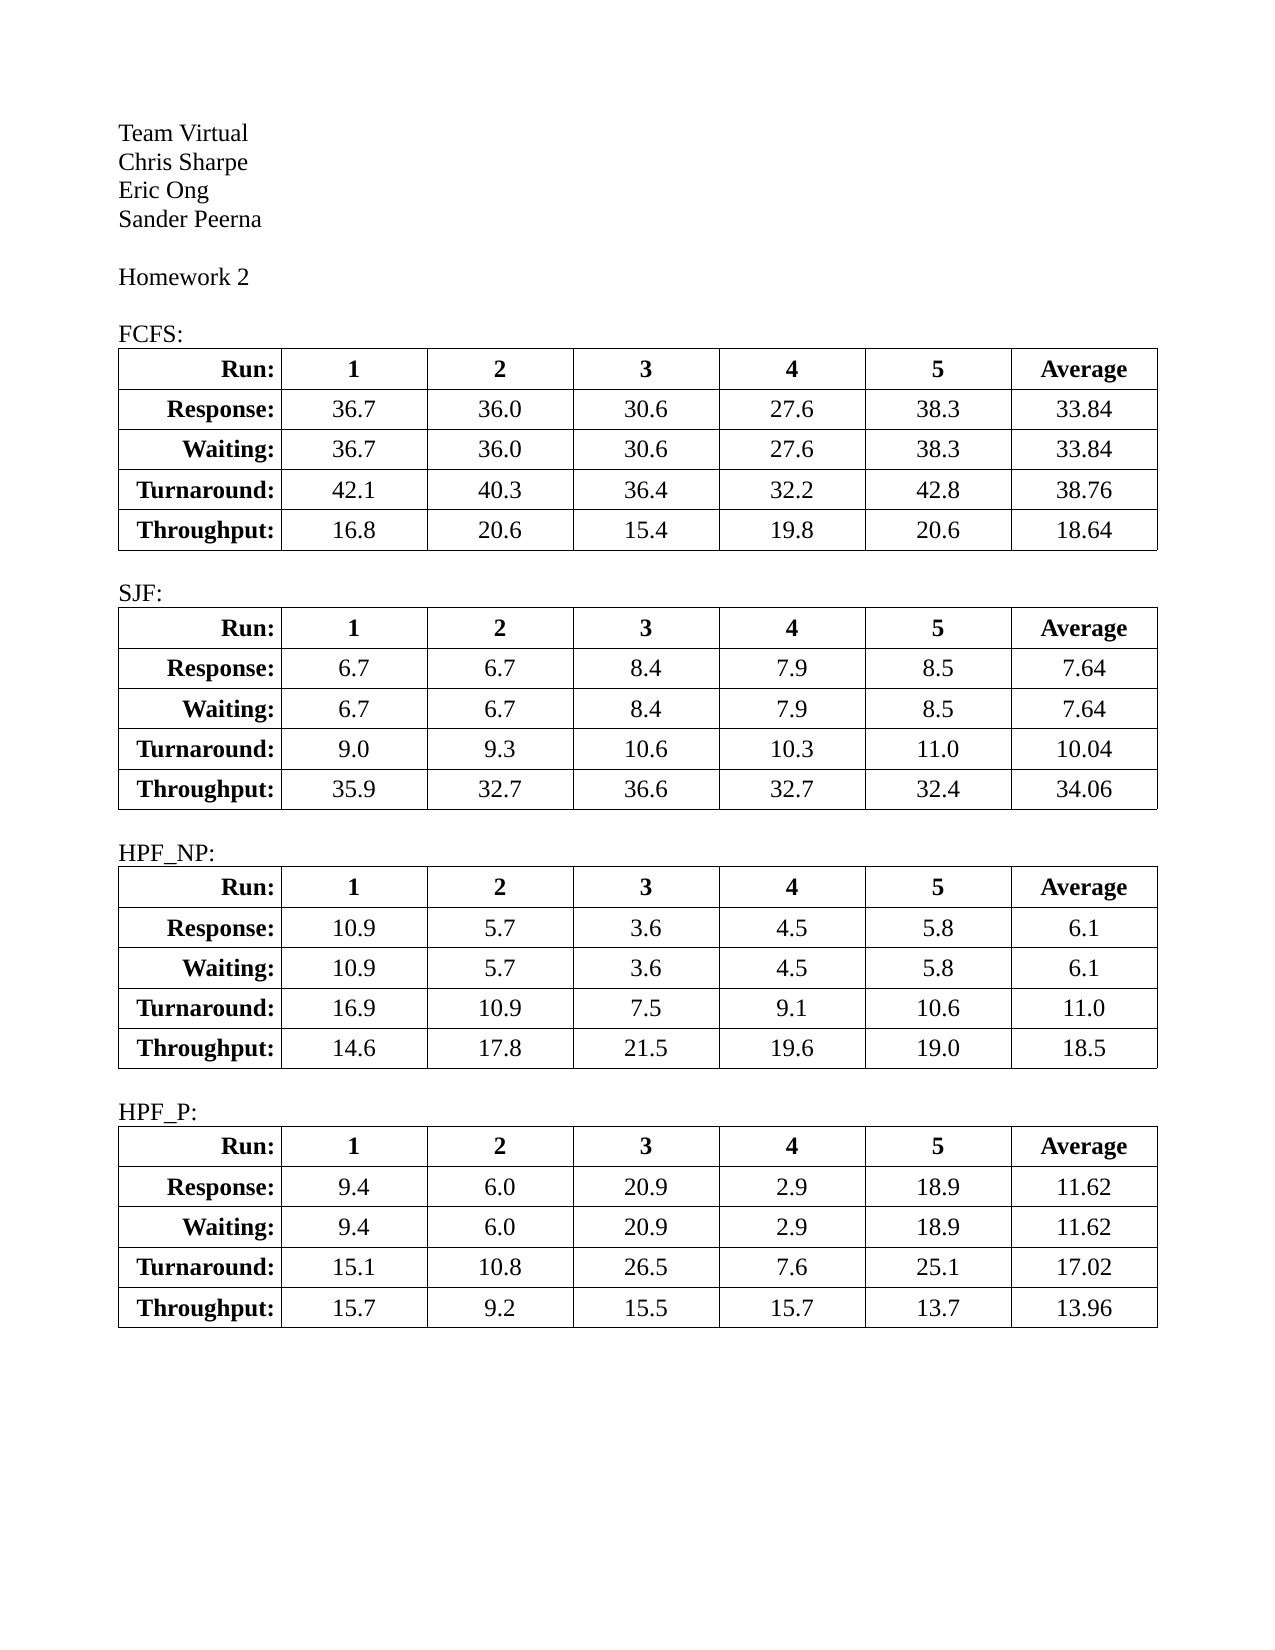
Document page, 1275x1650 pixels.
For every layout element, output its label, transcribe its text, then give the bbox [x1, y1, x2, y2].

table_cell Waiting: [119, 948, 281, 987]
table_cell 30.6 [574, 430, 719, 469]
table_cell 11.0 [866, 729, 1011, 768]
table_cell 9.4 [282, 1207, 427, 1247]
table_cell 7.9 [720, 649, 865, 688]
table_header 5 [866, 867, 1011, 907]
table_cell 11.62 [1012, 1167, 1157, 1206]
text Chris Sharpe [118, 147, 1157, 176]
table_cell 20.6 [428, 510, 573, 550]
table_cell 10.9 [282, 908, 427, 947]
table_cell 13.7 [866, 1288, 1011, 1327]
table_cell Turnaround: [119, 470, 281, 509]
table_cell 18.64 [1012, 510, 1157, 550]
table_cell 15.5 [574, 1288, 719, 1327]
table_cell 21.5 [574, 1029, 719, 1068]
text Sander Peerna [118, 204, 1157, 233]
table_cell 7.64 [1012, 649, 1157, 688]
table_cell 4.5 [720, 948, 865, 987]
table_header Run: [119, 608, 281, 648]
table_cell Throughput: [119, 770, 281, 809]
table_cell 9.4 [282, 1167, 427, 1206]
table_cell 6.7 [282, 649, 427, 688]
table_cell 15.7 [282, 1288, 427, 1327]
text HPF_P: [118, 1097, 1157, 1126]
table_cell 6.1 [1012, 908, 1157, 947]
table_cell 42.1 [282, 470, 427, 509]
table_cell Throughput: [119, 1029, 281, 1068]
table_cell 20.9 [574, 1207, 719, 1247]
table_header 3 [574, 1127, 719, 1166]
table_header 1 [282, 867, 427, 907]
table_cell 10.6 [574, 729, 719, 768]
table_cell 5.7 [428, 908, 573, 947]
table_cell 27.6 [720, 430, 865, 469]
table_cell 7.5 [574, 989, 719, 1028]
table_cell Waiting: [119, 689, 281, 728]
table_header Average [1012, 349, 1157, 388]
table_cell 4.5 [720, 908, 865, 947]
table_cell 10.8 [428, 1248, 573, 1287]
table_cell 7.64 [1012, 689, 1157, 728]
table_cell 18.5 [1012, 1029, 1157, 1068]
table_cell 36.0 [428, 430, 573, 469]
text Eric Ong [118, 176, 1157, 204]
table_cell 9.1 [720, 989, 865, 1028]
table_cell 6.7 [428, 689, 573, 728]
table_header 3 [574, 867, 719, 907]
table_cell 11.0 [1012, 989, 1157, 1028]
table_cell 7.9 [720, 689, 865, 728]
table_cell 40.3 [428, 470, 573, 509]
table_cell Response: [119, 649, 281, 688]
text HPF_NP: [118, 838, 1157, 866]
table_cell Response: [119, 390, 281, 429]
text FCFS: [118, 319, 1157, 348]
table_cell 10.6 [866, 989, 1011, 1028]
table_cell 10.04 [1012, 729, 1157, 768]
table_cell 38.3 [866, 430, 1011, 469]
table_header 2 [428, 608, 573, 648]
table_header 2 [428, 867, 573, 907]
table_header 4 [720, 1127, 865, 1166]
table_cell Response: [119, 1167, 281, 1206]
table_cell 27.6 [720, 390, 865, 429]
table_cell 33.84 [1012, 390, 1157, 429]
table_cell 42.8 [866, 470, 1011, 509]
table_cell Throughput: [119, 510, 281, 550]
table_cell 15.7 [720, 1288, 865, 1327]
table_cell 32.4 [866, 770, 1011, 809]
table_header 3 [574, 349, 719, 388]
table_cell Throughput: [119, 1288, 281, 1327]
table_cell 17.02 [1012, 1248, 1157, 1287]
table_header 2 [428, 1127, 573, 1166]
table_cell 32.2 [720, 470, 865, 509]
table_cell 18.9 [866, 1167, 1011, 1206]
table_cell 7.6 [720, 1248, 865, 1287]
table_cell 14.6 [282, 1029, 427, 1068]
table_header 4 [720, 608, 865, 648]
table_cell 38.3 [866, 390, 1011, 429]
table_cell 3.6 [574, 948, 719, 987]
table_cell 6.7 [428, 649, 573, 688]
table_cell 6.0 [428, 1167, 573, 1206]
table_cell 9.3 [428, 729, 573, 768]
table_cell 8.5 [866, 689, 1011, 728]
table_cell 17.8 [428, 1029, 573, 1068]
table_header Average [1012, 1127, 1157, 1166]
text Team Virtual [118, 118, 1157, 147]
table_cell 38.76 [1012, 470, 1157, 509]
table_cell Response: [119, 908, 281, 947]
table_header Average [1012, 867, 1157, 907]
table_cell 34.06 [1012, 770, 1157, 809]
table_cell 8.4 [574, 649, 719, 688]
table_cell 2.9 [720, 1207, 865, 1247]
table_cell 32.7 [428, 770, 573, 809]
table_cell 30.6 [574, 390, 719, 429]
table_header 1 [282, 608, 427, 648]
table_cell 10.3 [720, 729, 865, 768]
table_cell Waiting: [119, 1207, 281, 1247]
table_cell 20.6 [866, 510, 1011, 550]
table_cell 5.7 [428, 948, 573, 987]
table_cell 35.9 [282, 770, 427, 809]
table_cell 16.9 [282, 989, 427, 1028]
table_cell 36.6 [574, 770, 719, 809]
table_cell 20.9 [574, 1167, 719, 1206]
table_cell 5.8 [866, 908, 1011, 947]
table_cell 5.8 [866, 948, 1011, 987]
table_cell 16.8 [282, 510, 427, 550]
table_cell 9.0 [282, 729, 427, 768]
table_cell 36.0 [428, 390, 573, 429]
table_cell 15.1 [282, 1248, 427, 1287]
table_cell 6.0 [428, 1207, 573, 1247]
table_header 1 [282, 349, 427, 388]
table_header 5 [866, 349, 1011, 388]
table_header 4 [720, 349, 865, 388]
table_cell 26.5 [574, 1248, 719, 1287]
table_cell 33.84 [1012, 430, 1157, 469]
table_header Run: [119, 349, 281, 388]
table_cell 19.8 [720, 510, 865, 550]
table_cell 11.62 [1012, 1207, 1157, 1247]
table_cell 3.6 [574, 908, 719, 947]
table_cell 6.7 [282, 689, 427, 728]
table_cell 36.7 [282, 390, 427, 429]
table_cell 10.9 [282, 948, 427, 987]
table_header 3 [574, 608, 719, 648]
table_cell 6.1 [1012, 948, 1157, 987]
table_cell Turnaround: [119, 729, 281, 768]
table_cell 10.9 [428, 989, 573, 1028]
table_cell Turnaround: [119, 1248, 281, 1287]
text SJF: [118, 578, 1157, 607]
table_header Average [1012, 608, 1157, 648]
table_cell 36.4 [574, 470, 719, 509]
table_cell 19.6 [720, 1029, 865, 1068]
table_header 5 [866, 608, 1011, 648]
table_cell 36.7 [282, 430, 427, 469]
table_cell 18.9 [866, 1207, 1011, 1247]
table_cell 9.2 [428, 1288, 573, 1327]
table_header Run: [119, 1127, 281, 1166]
table_header 5 [866, 1127, 1011, 1166]
table_header 2 [428, 349, 573, 388]
table_cell 15.4 [574, 510, 719, 550]
text Homework 2 [118, 262, 1157, 291]
table_cell Waiting: [119, 430, 281, 469]
table_header 4 [720, 867, 865, 907]
table_cell 8.5 [866, 649, 1011, 688]
table_cell 19.0 [866, 1029, 1011, 1068]
table_header 1 [282, 1127, 427, 1166]
table_cell 2.9 [720, 1167, 865, 1206]
table_cell 32.7 [720, 770, 865, 809]
table_cell 25.1 [866, 1248, 1011, 1287]
table_header Run: [119, 867, 281, 907]
table_cell 8.4 [574, 689, 719, 728]
table_cell 13.96 [1012, 1288, 1157, 1327]
table_cell Turnaround: [119, 989, 281, 1028]
